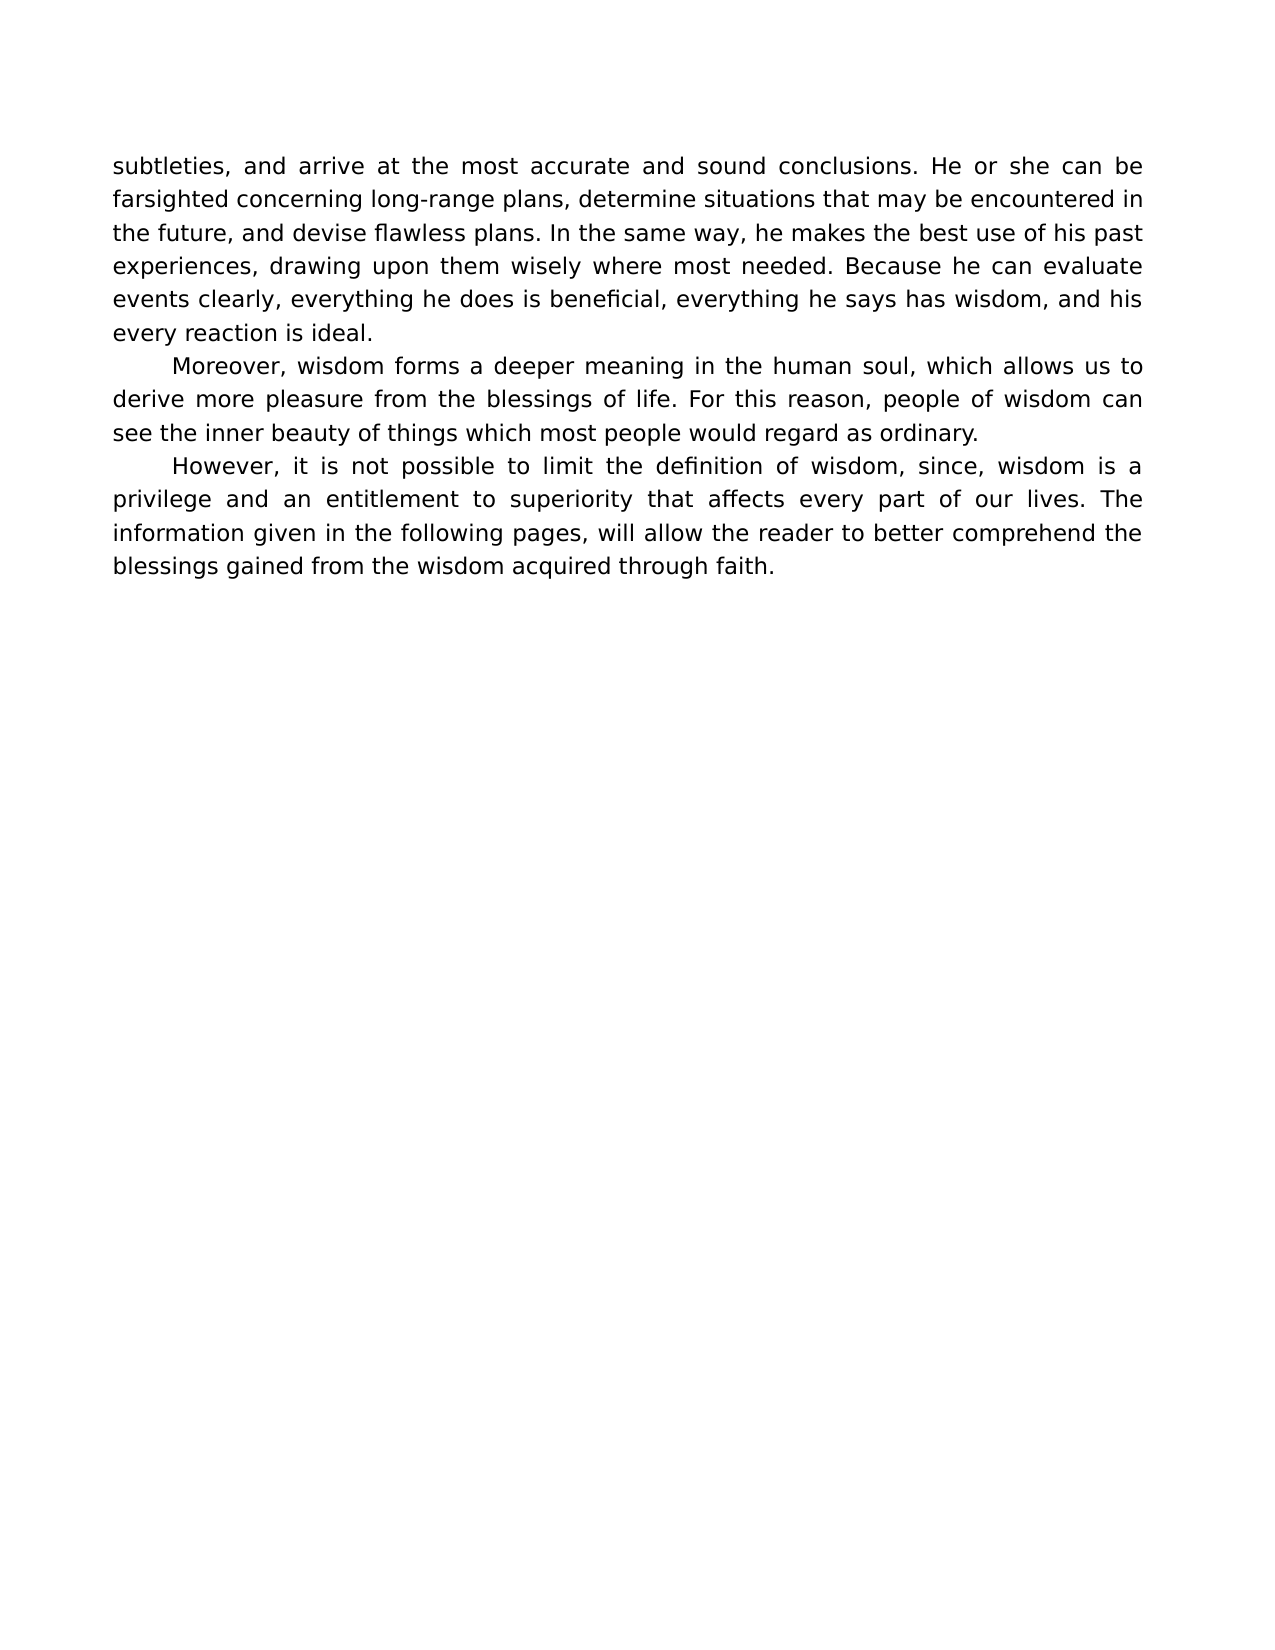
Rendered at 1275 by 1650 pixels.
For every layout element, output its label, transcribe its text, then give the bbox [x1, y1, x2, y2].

text subtleties, and arrive at the most accurate and sound conclusions. He or she can be farsighted concerning long-range plans, determine situations that may be encountered in the future, and devise flawless plans. In the same way, he makes the best use of his past experiences, drawing upon them wisely where most needed. Because he can evaluate events clearly, everything he does is beneficial, everything he says has wisdom, and his every reaction is ideal. [112, 148, 1145, 348]
text Moreover, wisdom forms a deeper meaning in the human soul, which allows us to derive more pleasure from the blessings of life. For this reason, people of wisdom can see the inner beauty of things which most people would regard as ordinary. [112, 348, 1145, 448]
text However, it is not possible to limit the definition of wisdom, since, wisdom is a privilege and an entitlement to superiority that affects every part of our lives. The information given in the following pages, will allow the reader to better comprehend the blessings gained from the wisdom acquired through faith. [112, 448, 1145, 581]
